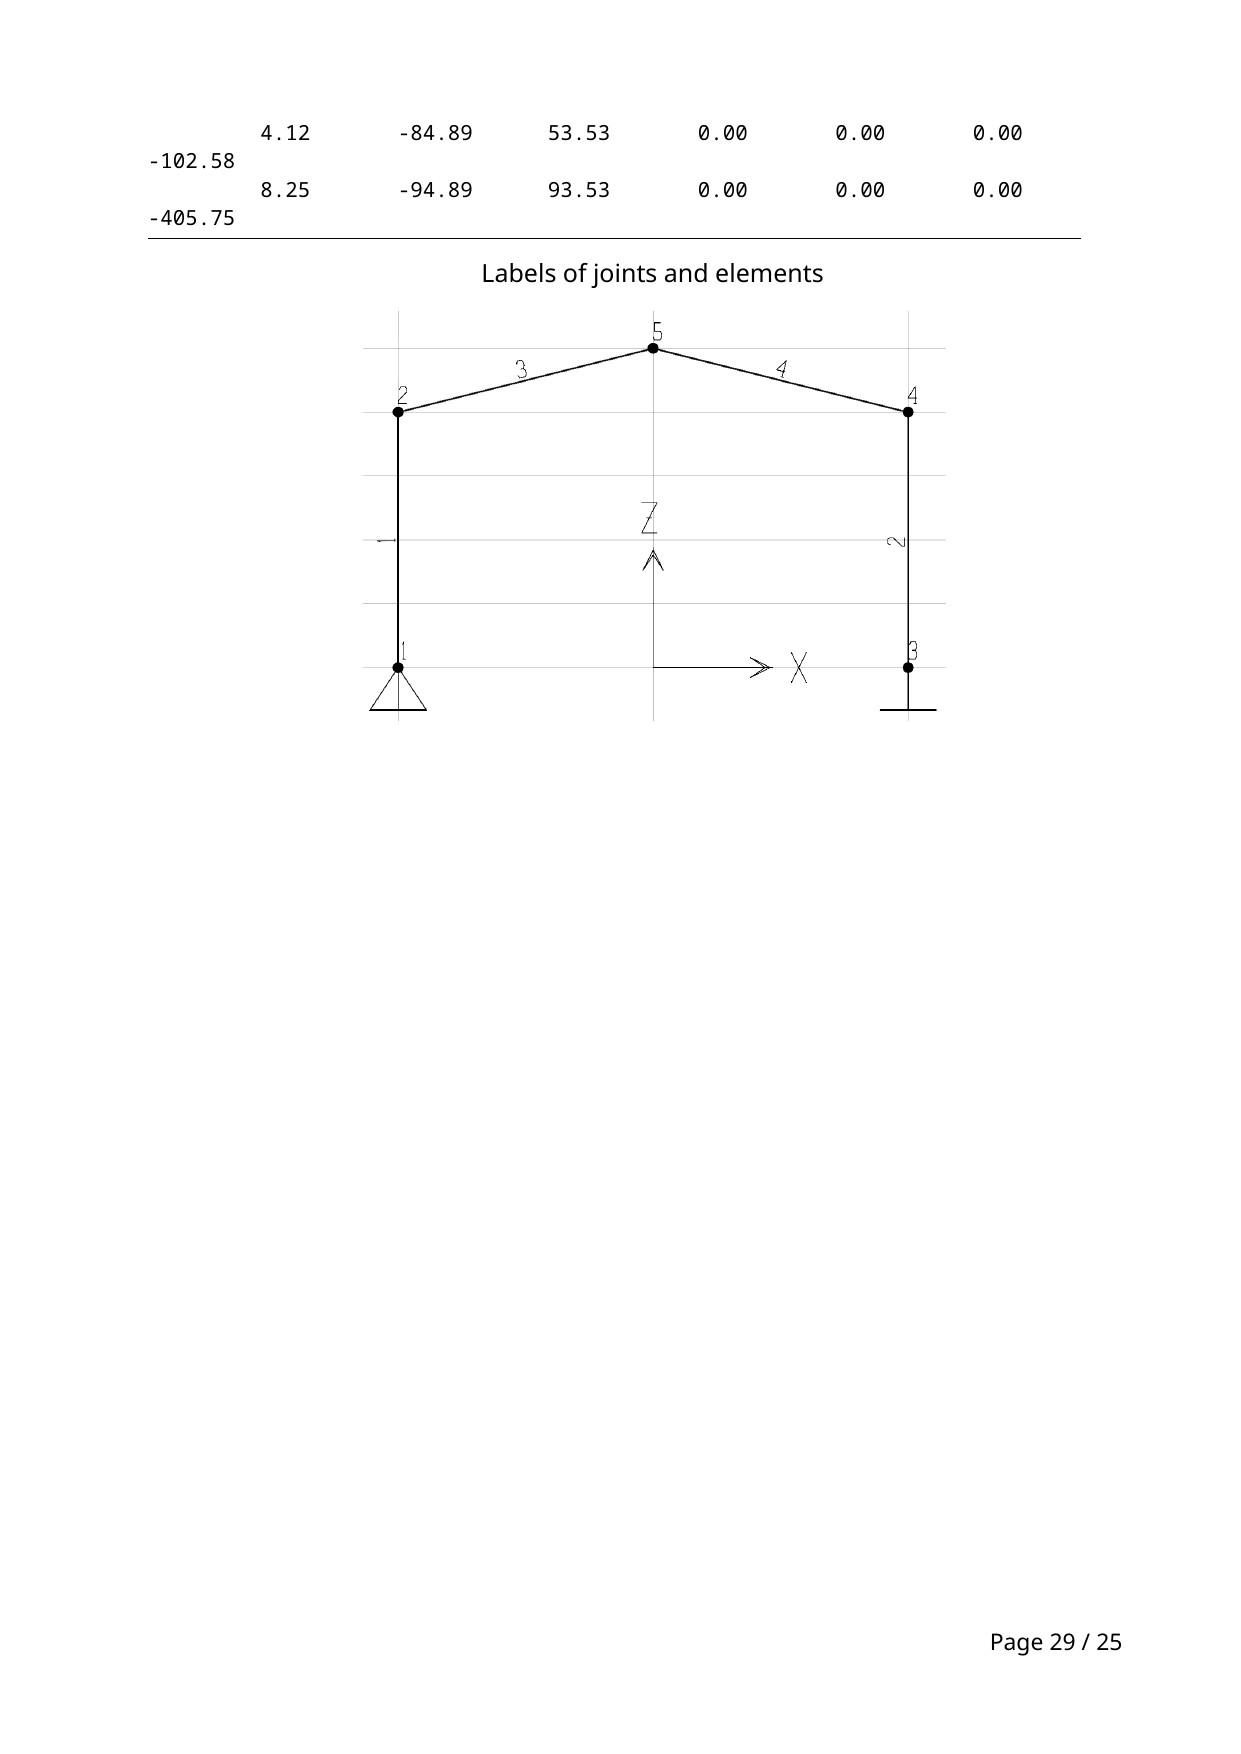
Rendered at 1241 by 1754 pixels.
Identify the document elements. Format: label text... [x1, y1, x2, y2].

text 4.12 -84.89 53.53 0.00 0.00 0.00 -102.58 [148, 118, 1081, 175]
picture [362, 311, 946, 721]
text 8.25 -94.89 93.53 0.00 0.00 0.00 -405.75 [148, 175, 1081, 238]
text Labels of joints and elements [148, 256, 1122, 290]
